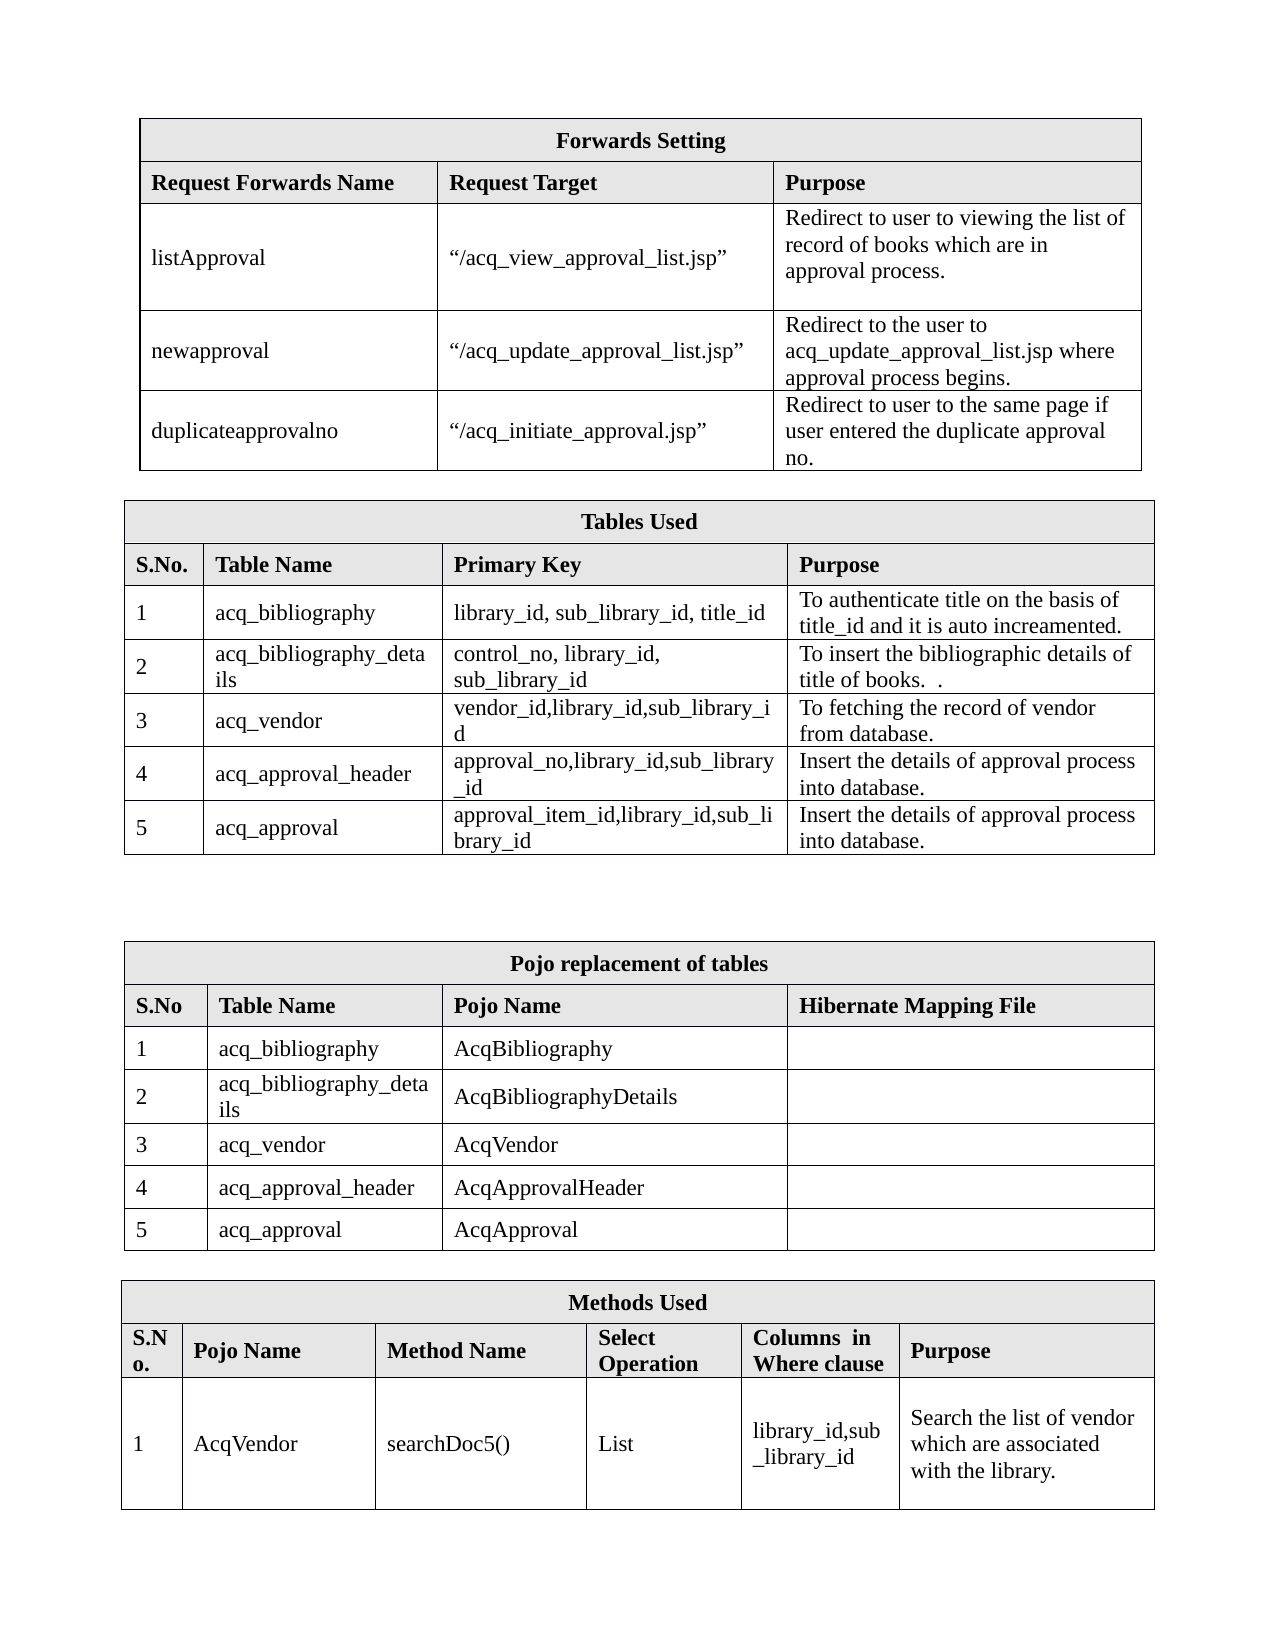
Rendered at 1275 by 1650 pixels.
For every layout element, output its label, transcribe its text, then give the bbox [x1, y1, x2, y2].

table_cell AcqVendor [443, 1124, 787, 1165]
table_cell newapproval [141, 311, 437, 390]
table_cell vendor_id,library_id,sub_library_id [443, 694, 787, 746]
table_cell “/acq_initiate_approval.jsp” [438, 391, 773, 470]
table_cell acq_bibliography [208, 1027, 442, 1069]
table_cell duplicateapprovalno [141, 391, 437, 470]
table_cell acq_vendor [208, 1124, 442, 1165]
table_cell 1 [125, 1027, 207, 1069]
table_cell List [587, 1378, 741, 1509]
table_cell acq_bibliography_details [204, 640, 442, 692]
table_cell [788, 1209, 1154, 1250]
table_cell searchDoc5() [376, 1378, 586, 1509]
table_cell S.No. [125, 544, 203, 585]
table_cell Insert the details of approval process into database. [788, 801, 1154, 854]
table_cell 1 [125, 586, 203, 639]
table_cell To fetching the record of vendor from database. [788, 694, 1154, 746]
table_cell Purpose [774, 162, 1141, 203]
table_cell AcqBibliography [443, 1027, 787, 1069]
table_cell acq_approval_header [208, 1166, 442, 1208]
table_cell Redirect to the user to acq_update_approval_list.jsp where approval process begins. [774, 311, 1141, 390]
table_cell [788, 1124, 1154, 1165]
table_cell Hibernate Mapping File [788, 985, 1154, 1026]
table_cell “/acq_update_approval_list.jsp” [438, 311, 773, 390]
table_header Pojo replacement of tables [125, 942, 1154, 984]
table_cell AcqBibliographyDetails [443, 1070, 787, 1123]
table_cell Pojo Name [443, 985, 787, 1026]
table_cell approval_item_id,library_id,sub_library_id [443, 801, 787, 854]
table_cell [788, 1027, 1154, 1069]
table_cell AcqApprovalHeader [443, 1166, 787, 1208]
table_cell approval_no,library_id,sub_library_id [443, 747, 787, 800]
table_cell [788, 1070, 1154, 1123]
table_cell 2 [125, 640, 203, 692]
table_cell Redirect to user to viewing the list of record of books which are in approval process. [774, 204, 1141, 310]
table_cell Purpose [788, 544, 1154, 585]
table_cell acq_approval [204, 801, 442, 854]
table_cell Select Operation [587, 1324, 741, 1377]
table_cell Table Name [208, 985, 442, 1026]
table_cell 4 [125, 747, 203, 800]
table_cell acq_bibliography [204, 586, 442, 639]
table_header Forwards Setting [141, 119, 1141, 161]
table_cell Method Name [376, 1324, 586, 1377]
table_cell library_id, sub_library_id, title_id [443, 586, 787, 639]
table_cell 5 [125, 1209, 207, 1250]
table_cell Columns in Where clause [742, 1324, 899, 1377]
table_cell 3 [125, 1124, 207, 1165]
table_cell acq_approval [208, 1209, 442, 1250]
table_cell 4 [125, 1166, 207, 1208]
table_cell 1 [122, 1378, 182, 1509]
table_cell AcqApproval [443, 1209, 787, 1250]
table_cell Primary Key [443, 544, 787, 585]
table_cell To authenticate title on the basis of title_id and it is auto increamented. [788, 586, 1154, 639]
table_header Methods Used [122, 1281, 1154, 1323]
table_cell To insert the bibliographic details of title of books. . [788, 640, 1154, 692]
table_cell S.No [125, 985, 207, 1026]
table_cell “/acq_view_approval_list.jsp” [438, 204, 773, 310]
table_cell Pojo Name [183, 1324, 375, 1377]
table_cell 3 [125, 694, 203, 746]
table_cell Insert the details of approval process into database. [788, 747, 1154, 800]
table_cell Table Name [204, 544, 442, 585]
table_cell [788, 1166, 1154, 1208]
table_cell S.No. [122, 1324, 182, 1377]
table_cell Request Forwards Name [141, 162, 437, 203]
table_cell library_id,sub_library_id [742, 1378, 899, 1509]
table_cell AcqVendor [183, 1378, 375, 1509]
table_cell Purpose [900, 1324, 1154, 1377]
table_header Tables Used [125, 501, 1154, 542]
table_cell acq_bibliography_details [208, 1070, 442, 1123]
table_cell control_no, library_id, sub_library_id [443, 640, 787, 692]
table_cell 5 [125, 801, 203, 854]
table_cell Request Target [438, 162, 773, 203]
table_cell Redirect to user to the same page if user entered the duplicate approval no. [774, 391, 1141, 470]
table_cell Search the list of vendor which are associated with the library. [900, 1378, 1154, 1509]
table_cell 2 [125, 1070, 207, 1123]
table_cell listApproval [141, 204, 437, 310]
table_cell acq_vendor [204, 694, 442, 746]
table_cell acq_approval_header [204, 747, 442, 800]
